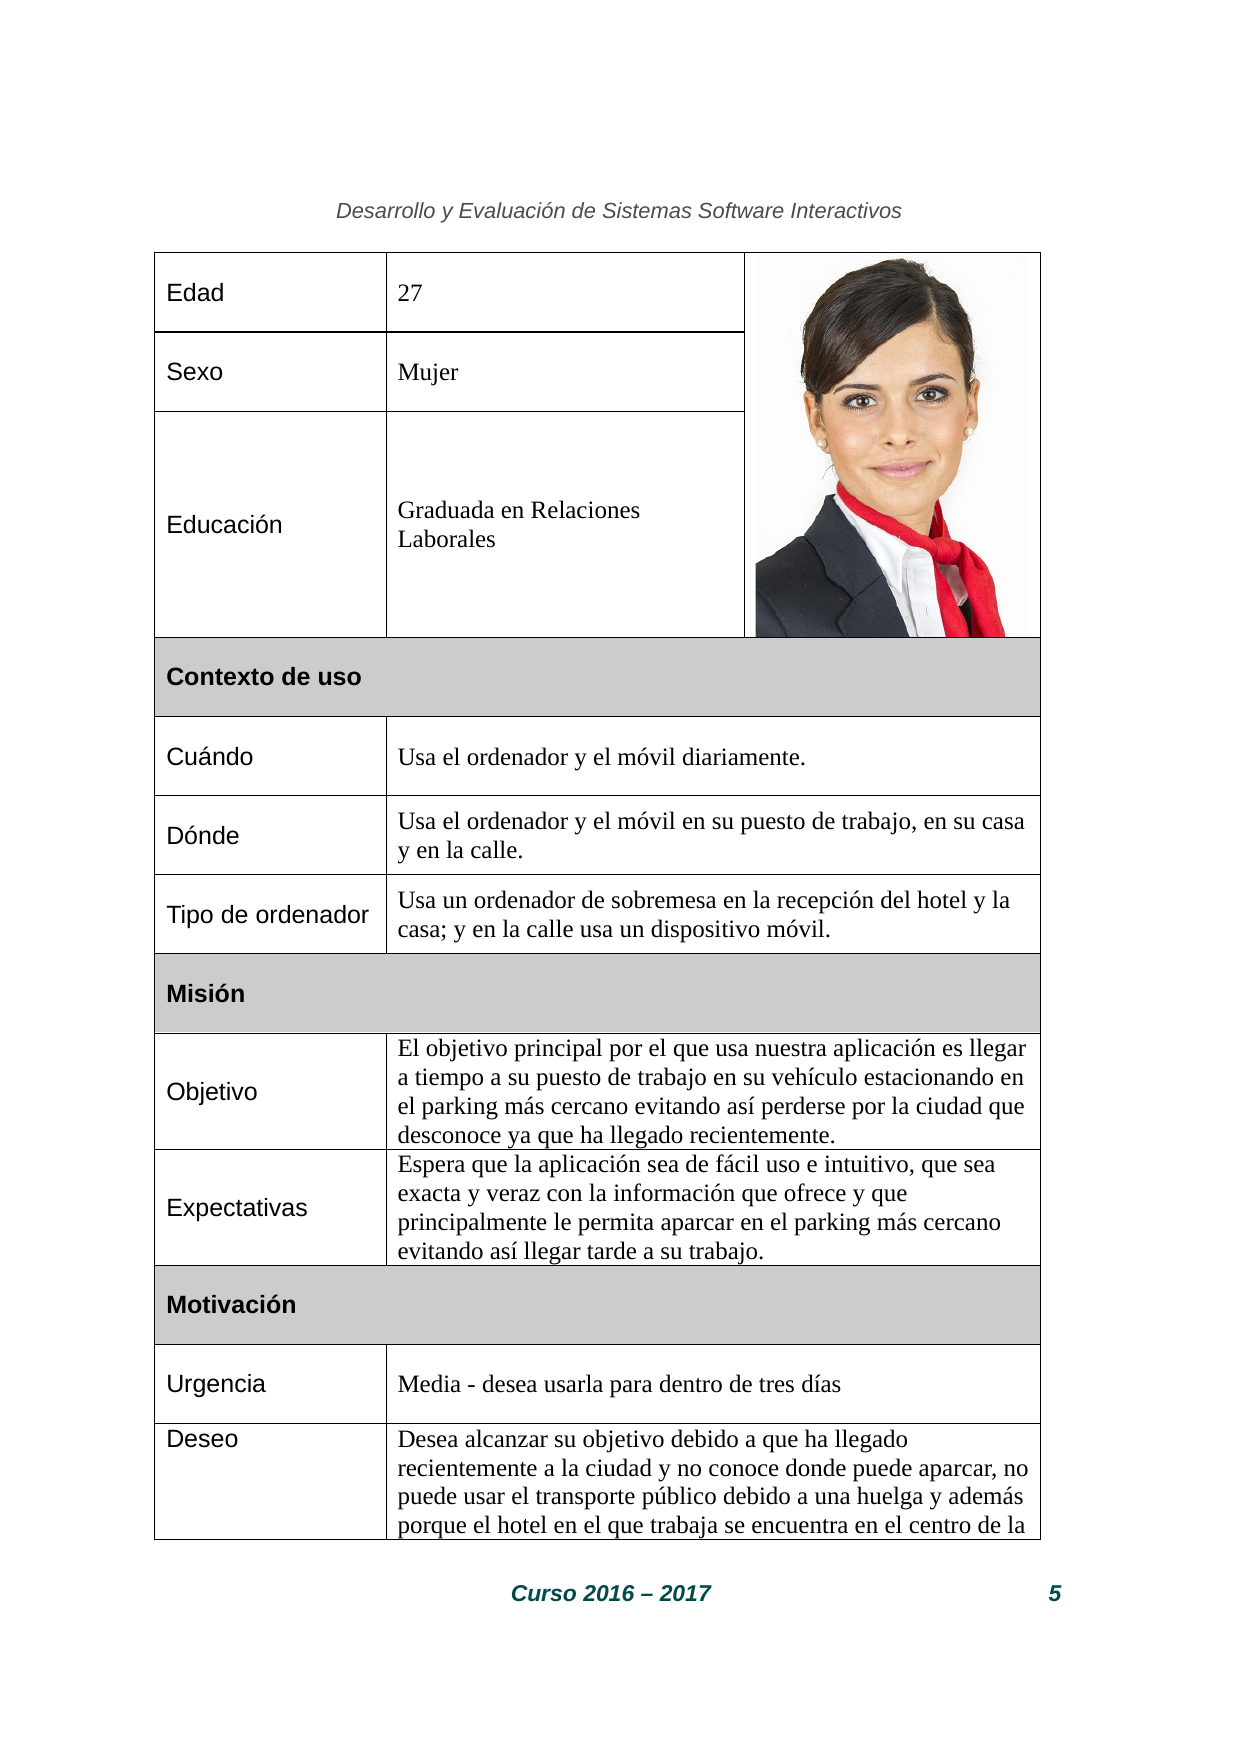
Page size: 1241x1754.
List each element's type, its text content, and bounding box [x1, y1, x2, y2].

table_cell Cuándo [155, 717, 386, 795]
picture [755, 253, 1028, 637]
table_cell [745, 253, 755, 637]
table_cell Desea alcanzar su objetivo debido a que ha llegado recientemente a la ciudad y no conoce donde puede aparcar, no puede usar el transporte público debido a una huelga y además porque el hotel en el que trabaja se encuentra en el centro de la [387, 1424, 1040, 1539]
table_cell Tipo de ordenador [155, 875, 386, 953]
table_cell Dónde [155, 796, 386, 874]
table_cell Urgencia [155, 1345, 386, 1423]
table_cell Espera que la aplicación sea de fácil uso e intuitivo, que sea exacta y veraz con la información que ofrece y que principalmente le permita aparcar en el parking más cercano evitando así llegar tarde a su trabajo. [387, 1150, 1040, 1264]
table_cell Contexto de uso [155, 638, 1040, 716]
table_cell Expectativas [155, 1150, 386, 1264]
table_cell [1028, 253, 1040, 637]
table_cell Motivación [155, 1266, 1040, 1344]
table_cell Usa el ordenador y el móvil en su puesto de trabajo, en su casa y en la calle. [387, 796, 1040, 874]
table_cell Sexo [155, 333, 386, 411]
table_cell Misión [155, 954, 1040, 1032]
table_cell Usa el ordenador y el móvil diariamente. [387, 717, 1040, 795]
table_cell El objetivo principal por el que usa nuestra aplicación es llegar a tiempo a su puesto de trabajo en su vehículo estacionando en el parking más cercano evitando así perderse por la ciudad que desconoce ya que ha llegado recientemente. [387, 1034, 1040, 1148]
table_cell Educación [155, 412, 386, 637]
table_cell Media - desea usarla para dentro de tres días [387, 1345, 1040, 1423]
table_cell Graduada en Relaciones Laborales [387, 412, 744, 637]
table_cell Usa un ordenador de sobremesa en la recepción del hotel y la casa; y en la calle usa un dispositivo móvil. [387, 875, 1040, 953]
table_cell Objetivo [155, 1034, 386, 1148]
table_cell Edad [155, 253, 386, 331]
table_cell Mujer [387, 333, 744, 411]
table_cell 27 [387, 253, 744, 331]
table_cell Deseo [155, 1424, 386, 1539]
